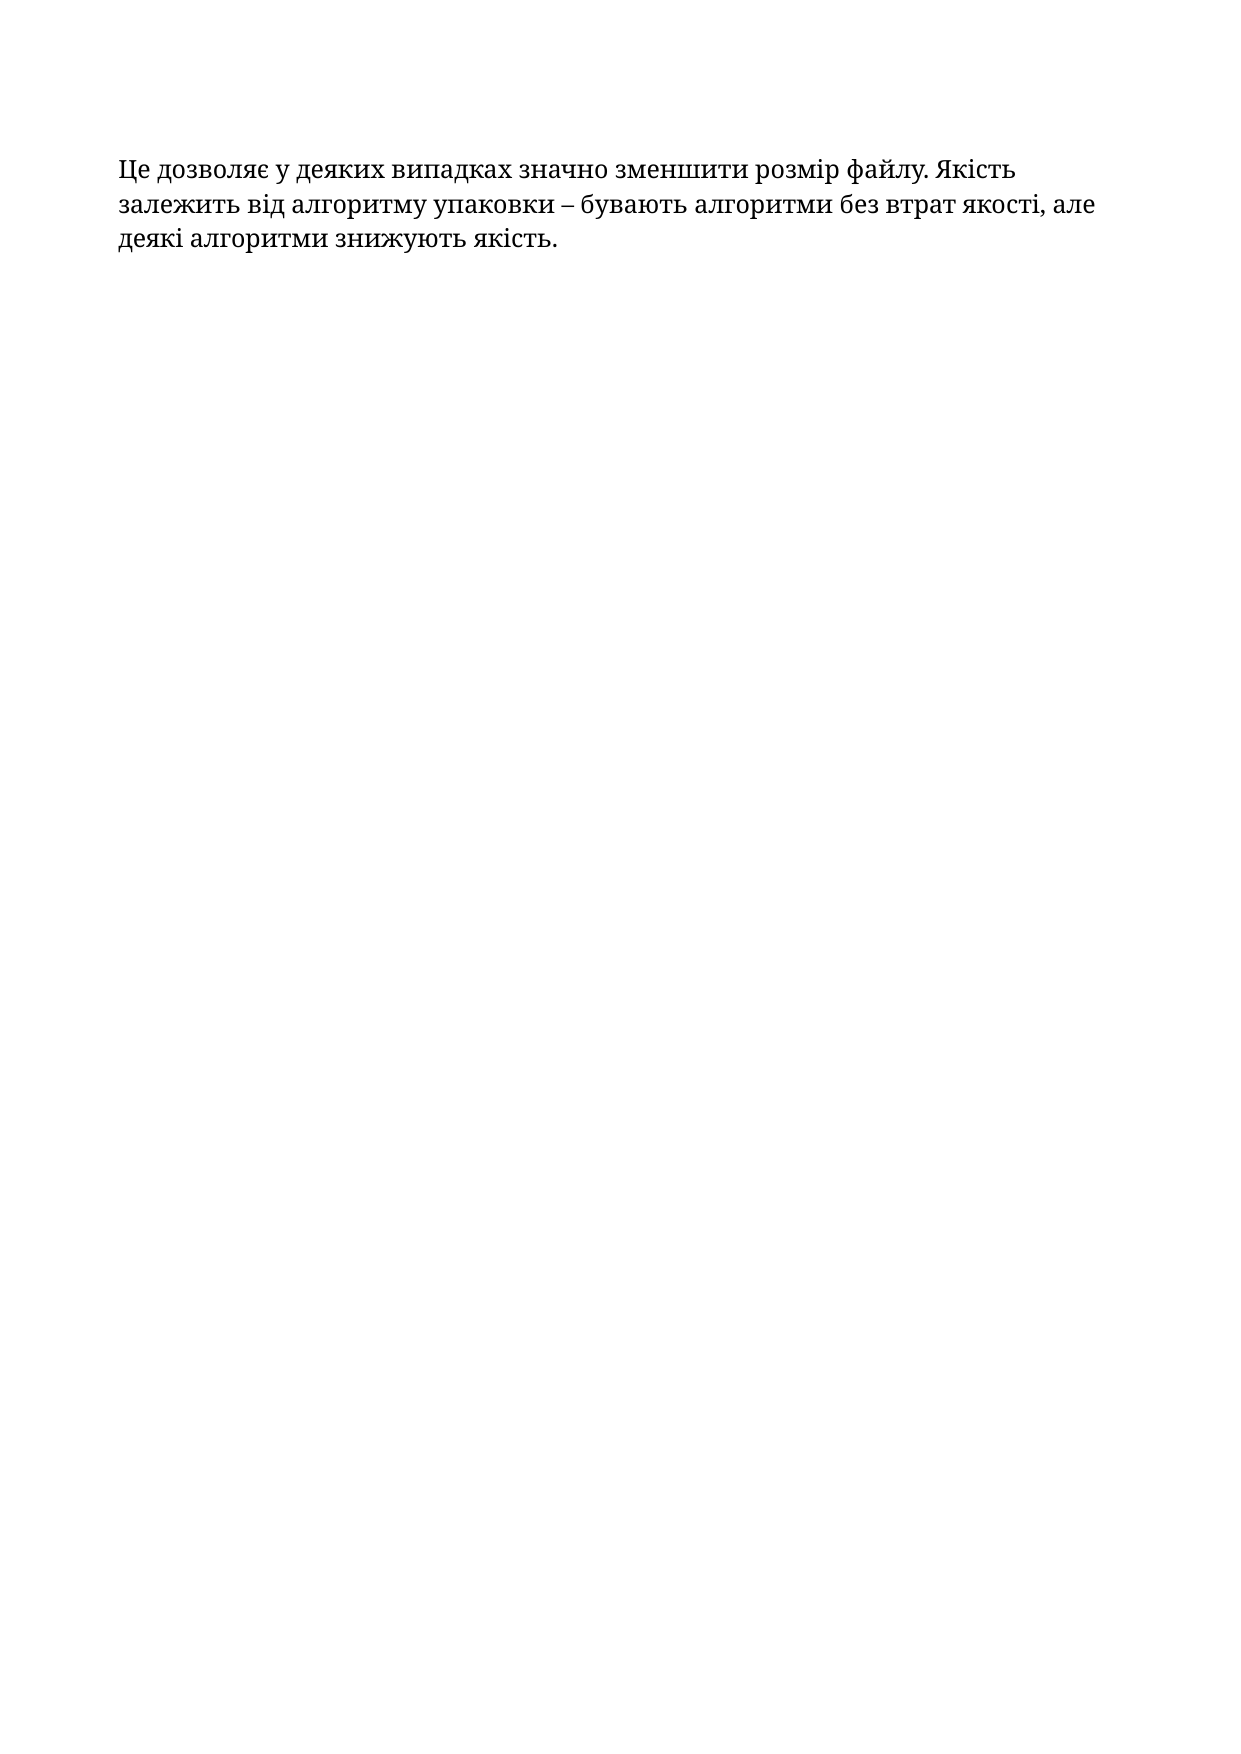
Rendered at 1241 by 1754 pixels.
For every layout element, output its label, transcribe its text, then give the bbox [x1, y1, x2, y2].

text Це дозволяє у деяких випадках значно зменшити розмір файлу. Якість залежить від алгоритму упаковки – бувають алгоритми без втрат якості, але деякі алгоритми знижують якість. [118, 152, 1122, 254]
